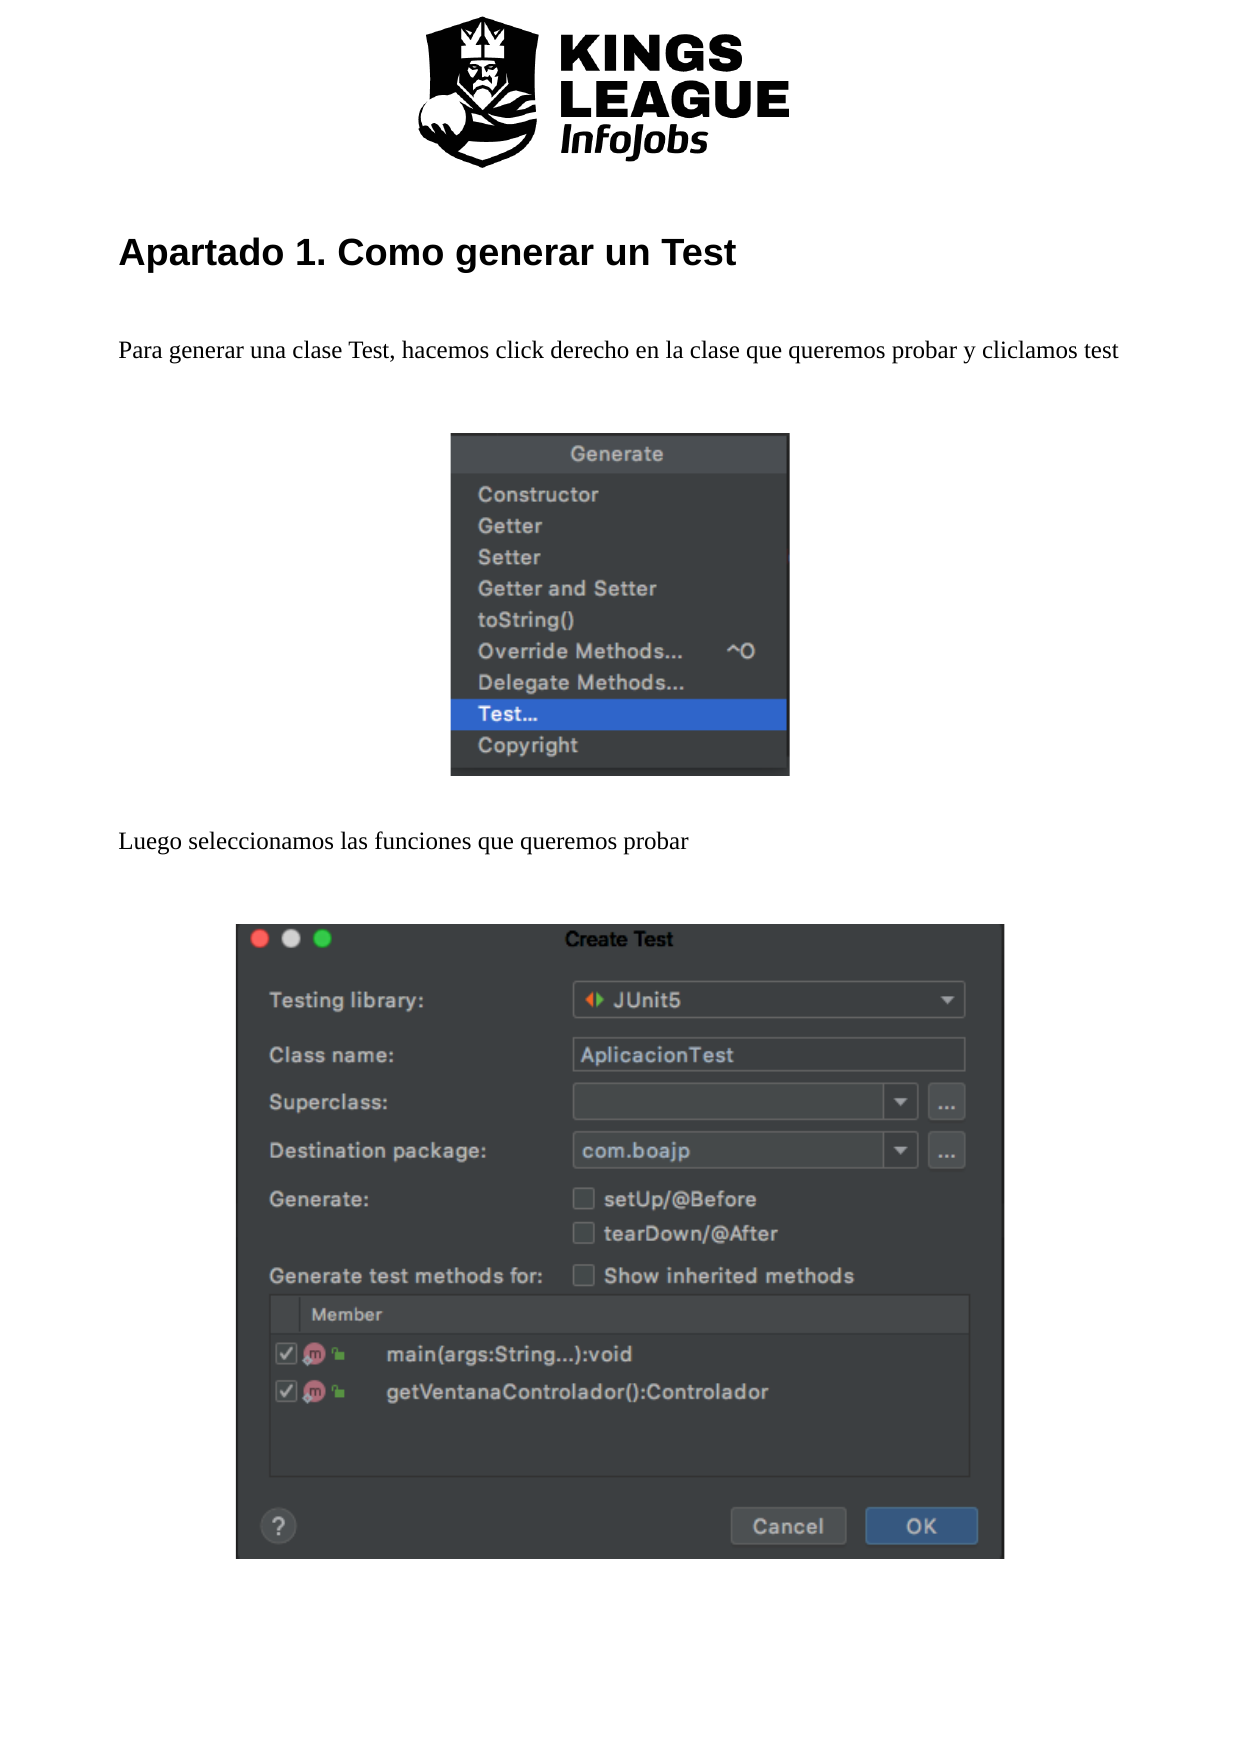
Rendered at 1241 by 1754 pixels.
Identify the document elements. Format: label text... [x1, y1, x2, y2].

text Luego seleccionamos las funciones que queremos probar [118, 826, 1122, 855]
subtitle Apartado 1. Como generar un Test [118, 230, 1122, 274]
text Para generar una clase Test, hacemos click derecho en la clase que queremos probar y cliclamos test [118, 335, 1122, 364]
picture [418, 11, 823, 197]
picture [450, 433, 790, 776]
picture [235, 924, 1005, 1559]
